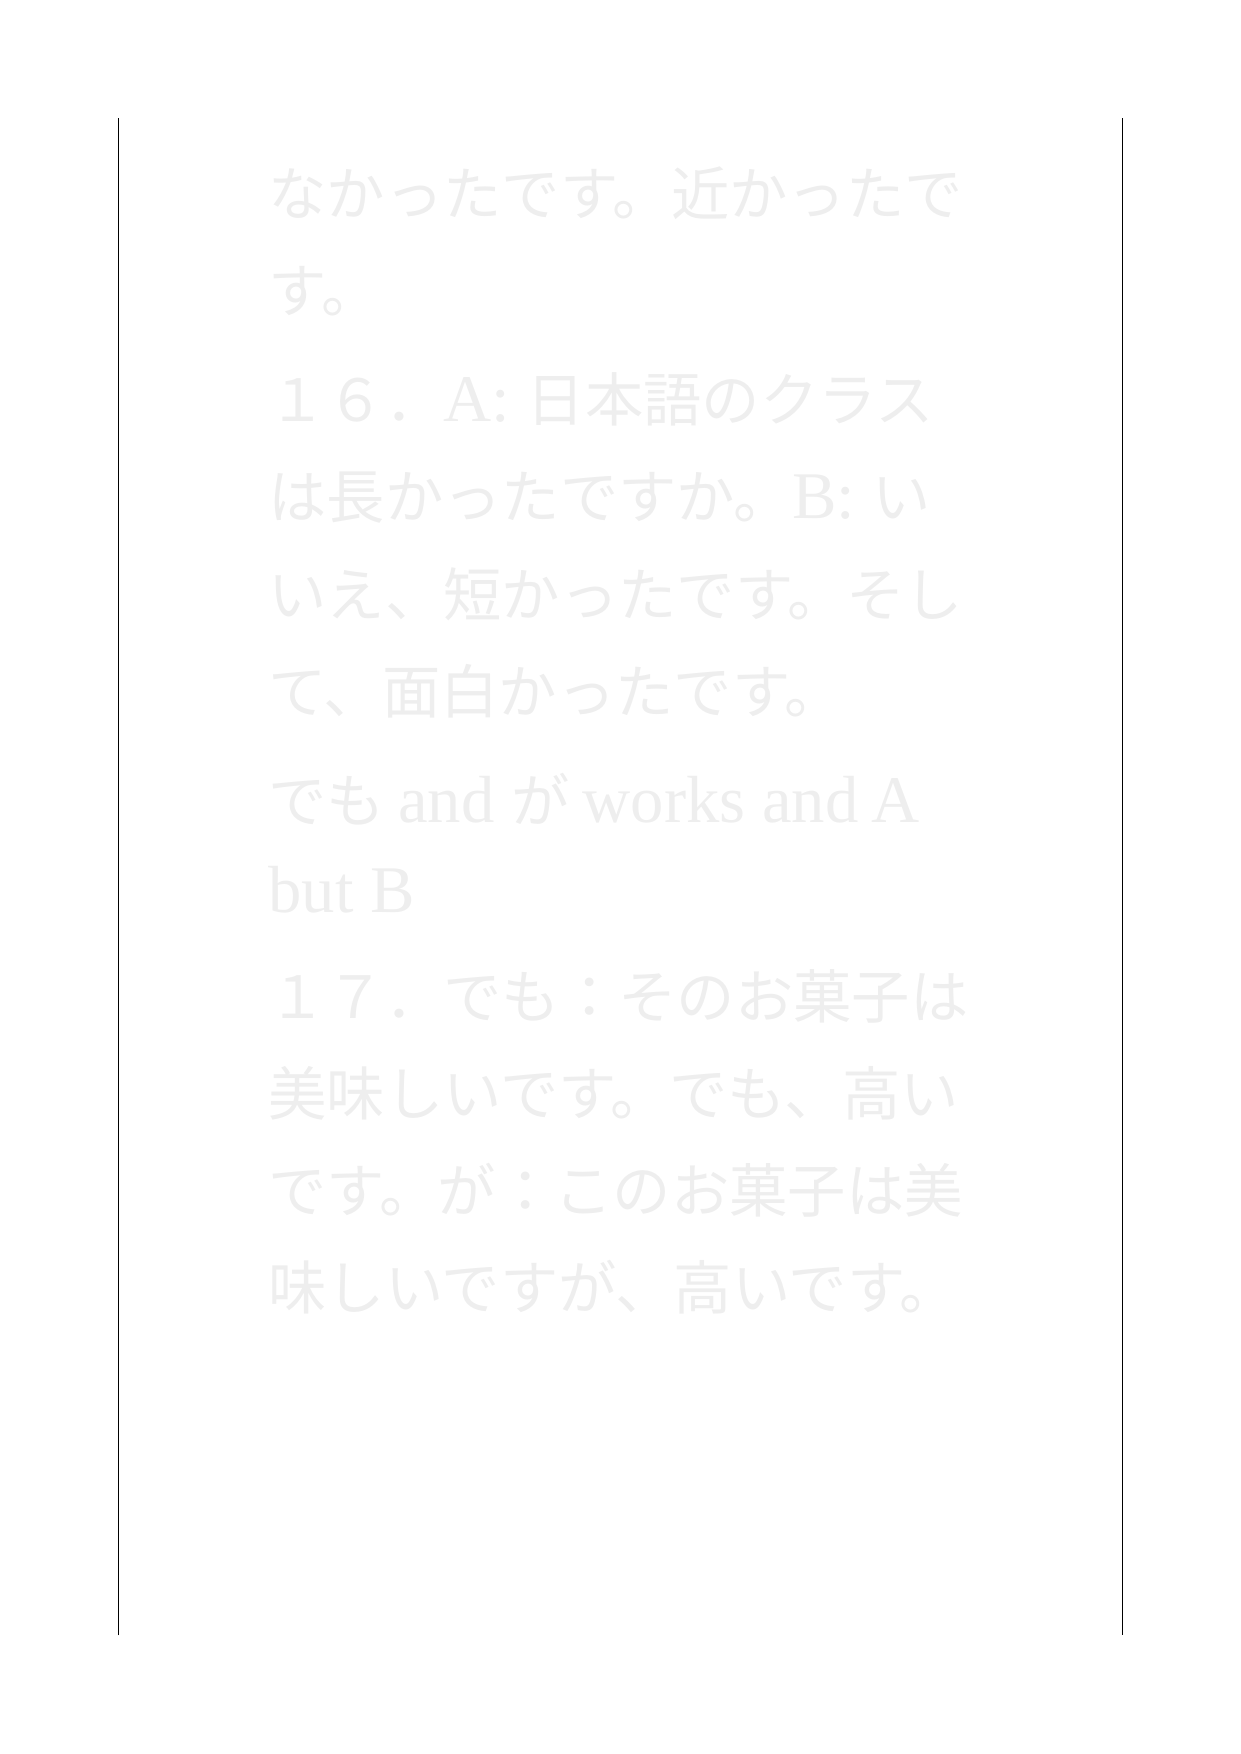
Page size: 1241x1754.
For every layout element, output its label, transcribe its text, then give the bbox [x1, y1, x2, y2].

text １７．でも：そのお菓子は美味しいです。でも、高いです。が：このお菓子は美味しいですが、高いです。 [268, 950, 972, 1326]
text なかったです。近かったです。 [268, 148, 972, 330]
text でも and が works and A but B [268, 754, 972, 927]
text １６．A: 日本語のクラスは長かったですか。B: いいえ、短かったです。そして、面白かったです。 [268, 354, 972, 730]
